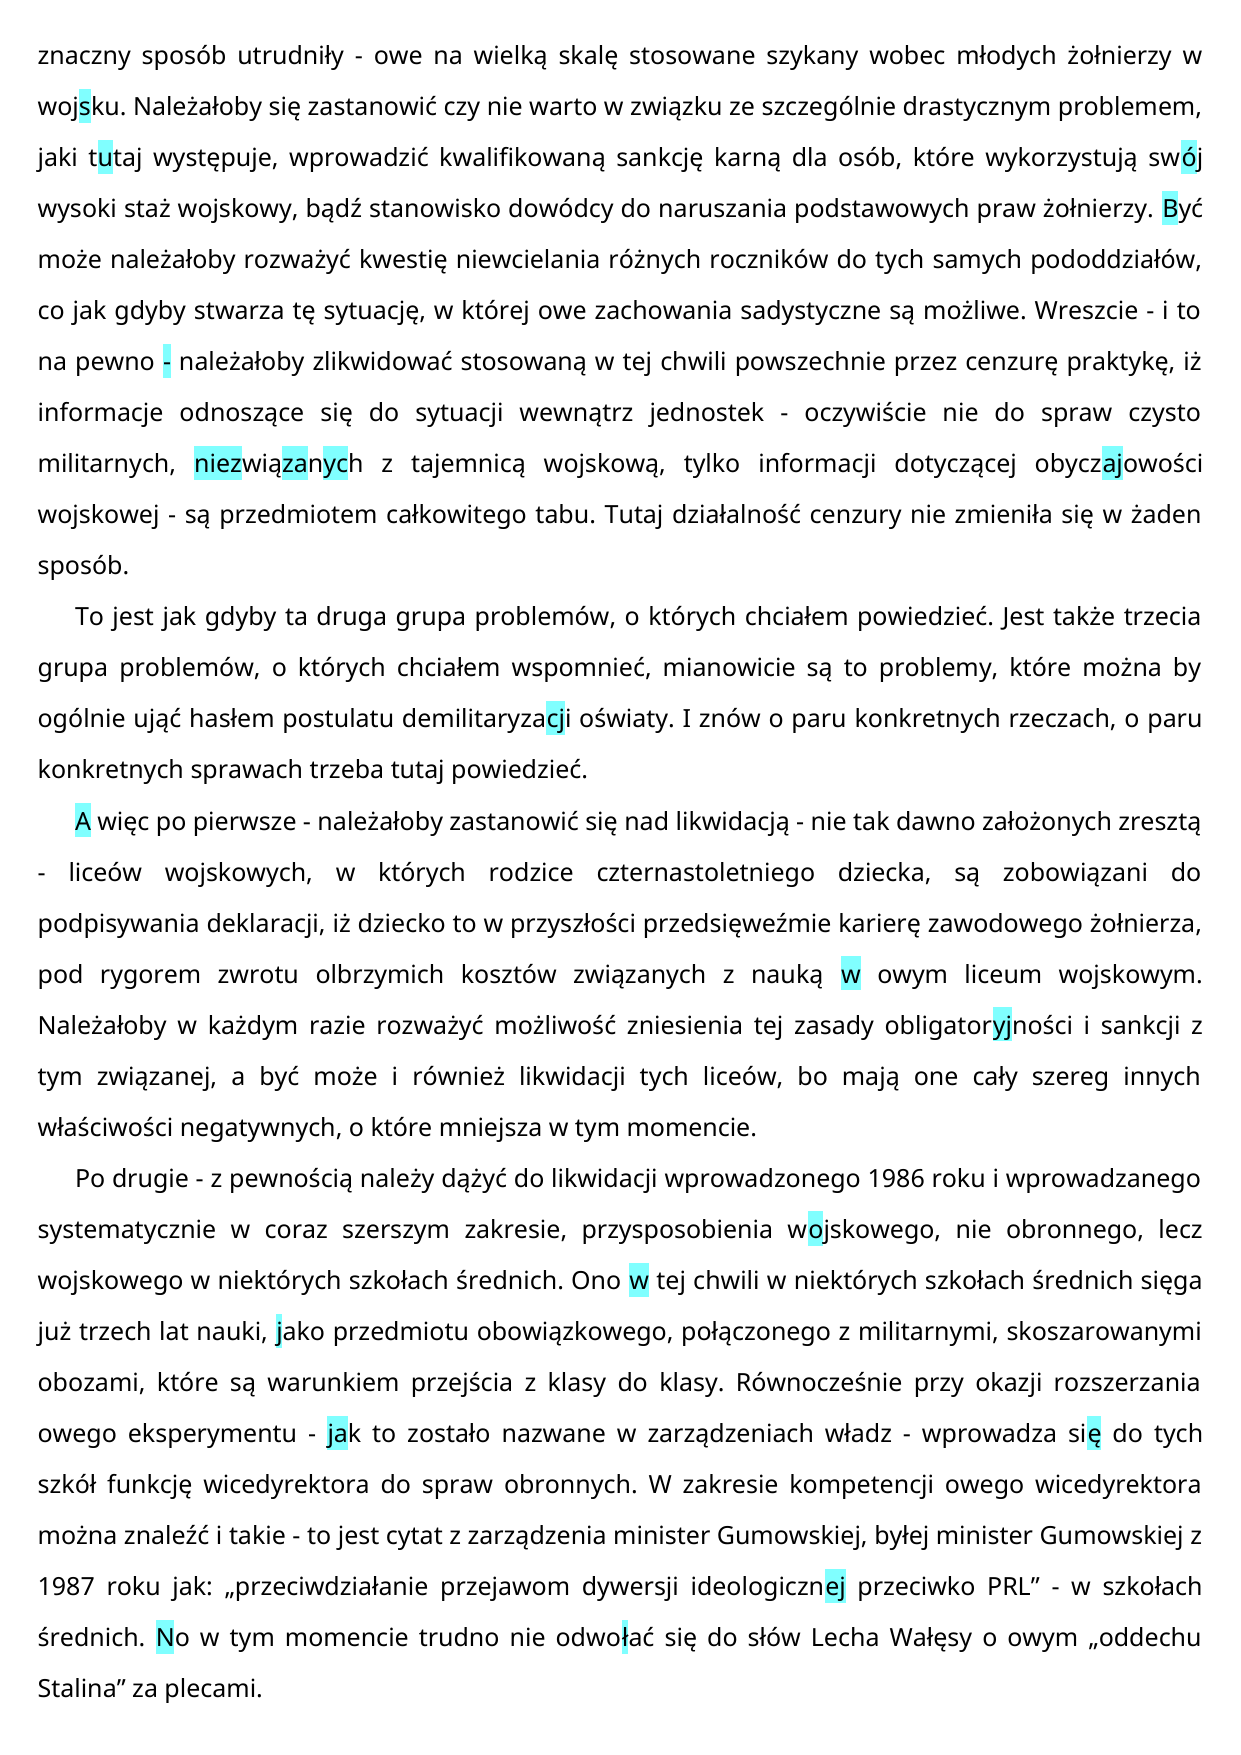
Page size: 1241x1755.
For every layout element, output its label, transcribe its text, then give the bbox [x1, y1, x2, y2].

text znaczny sposób utrudniły - owe na wielką skalę stosowane szykany wobec młodych żołnierzy w wojsku. Należałoby się zastanowić czy nie warto w związku ze szczególnie drastycznym problemem, jaki tutaj występuje, wprowadzić kwalifikowaną sankcję karną dla osób, które wykorzystują swój wysoki staż wojskowy, bądź stanowisko dowódcy do naruszania podstawowych praw żołnierzy. Być może należałoby rozważyć kwestię niewcielania różnych roczników do tych samych pododdziałów, co jak gdyby stwarza tę sytuację, w której owe zachowania sadystyczne są możliwe. Wreszcie - i to na pewno - należałoby zlikwidować stosowaną w tej chwili powszechnie przez cenzurę praktykę, iż informacje odnoszące się do sytuacji wewnątrz jednostek - oczywiście nie do spraw czysto militarnych, niezwiązanych z tajemnicą wojskową, tylko informacji dotyczącej obyczajowości wojskowej - są przedmiotem całkowitego tabu. Tutaj działalność cenzury nie zmieniła się w żaden sposób. [37, 37, 1203, 582]
text Po drugie - z pewnością należy dążyć do likwidacji wprowadzonego 1986 roku i wprowadzanego systematycznie w coraz szerszym zakresie, przysposobienia wojskowego, nie obronnego, lecz wojskowego w niektórych szkołach średnich. Ono w tej chwili w niektórych szkołach średnich sięga już trzech lat nauki, jako przedmiotu obowiązkowego, połączonego z militarnymi, skoszarowanymi obozami, które są warunkiem przejścia z klasy do klasy. Równocześnie przy okazji rozszerzania owego eksperymentu - jak to zostało nazwane w zarządzeniach władz - wprowadza się do tych szkół funkcję wicedyrektora do spraw obronnych. W zakresie kompetencji owego wicedyrektora można znaleźć i takie - to jest cytat z zarządzenia minister Gumowskiej, byłej minister Gumowskiej z 1987 roku jak: „przeciwdziałanie przejawom dywersji ideologicznej przeciwko PRL” - w szkołach średnich. No w tym momencie trudno nie odwołać się do słów Lecha Wałęsy o owym „oddechu Stalina” za plecami. [37, 1160, 1203, 1705]
text A więc po pierwsze - należałoby zastanowić się nad likwidacją - nie tak dawno założonych zresztą - liceów wojskowych, w których rodzice czternastoletniego dziecka, są zobowiązani do podpisywania deklaracji, iż dziecko to w przyszłości przedsięweźmie karierę zawodowego żołnierza, pod rygorem zwrotu olbrzymich kosztów związanych z nauką w owym liceum wojskowym. Należałoby w każdym razie rozważyć możliwość zniesienia tej zasady obligatoryjności i sankcji z tym związanej, a być może i również likwidacji tych liceów, bo mają one cały szereg innych właściwości negatywnych, o które mniejsza w tym momencie. [37, 803, 1203, 1143]
text To jest jak gdyby ta druga grupa problemów, o których chciałem powiedzieć. Jest także trzecia grupa problemów, o których chciałem wspomnieć, mianowicie są to problemy, które można by ogólnie ująć hasłem postulatu demilitaryzacji oświaty. I znów o paru konkretnych rzeczach, o paru konkretnych sprawach trzeba tutaj powiedzieć. [37, 599, 1203, 786]
